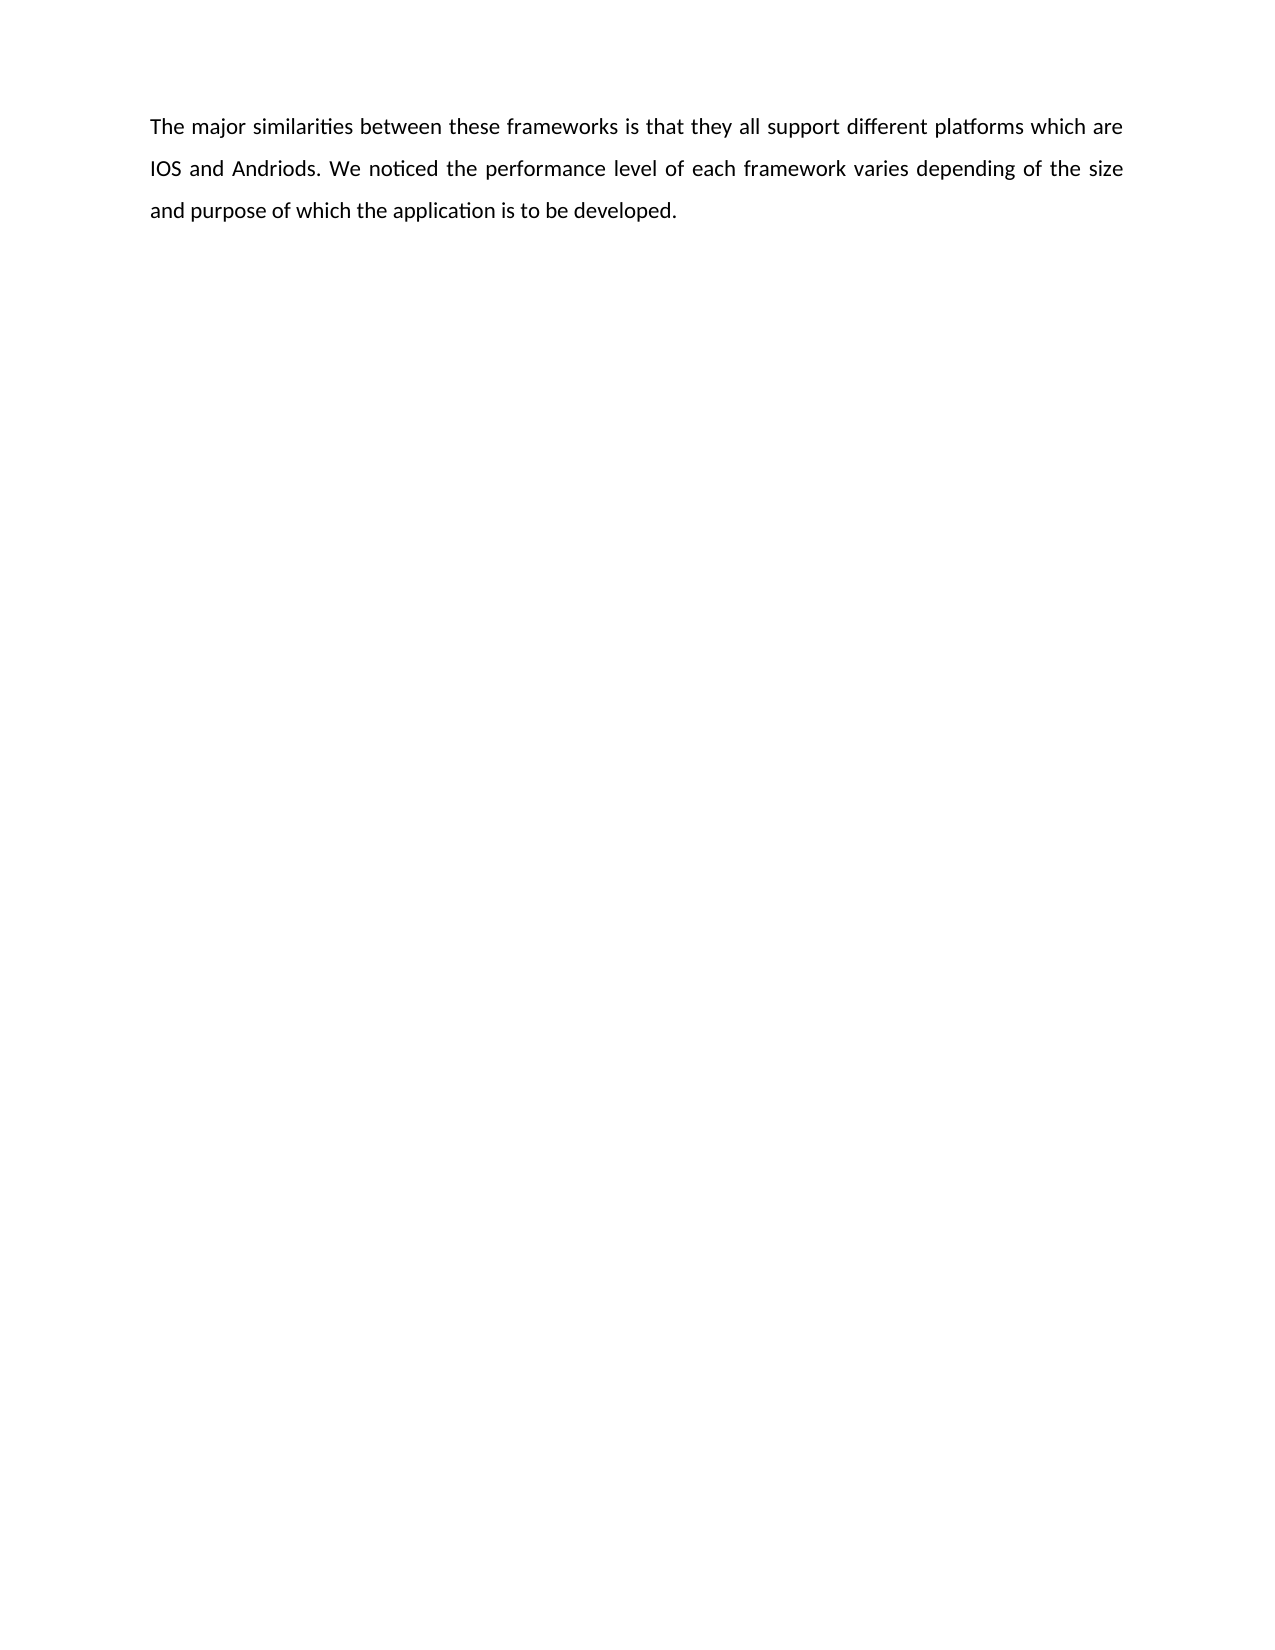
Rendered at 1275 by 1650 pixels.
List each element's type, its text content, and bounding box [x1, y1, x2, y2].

text The major similarities between these frameworks is that they all support different platforms which are IOS and Andriods. We noticed the performance level of each framework varies depending of the size and purpose of which the application is to be developed. [150, 112, 1125, 224]
